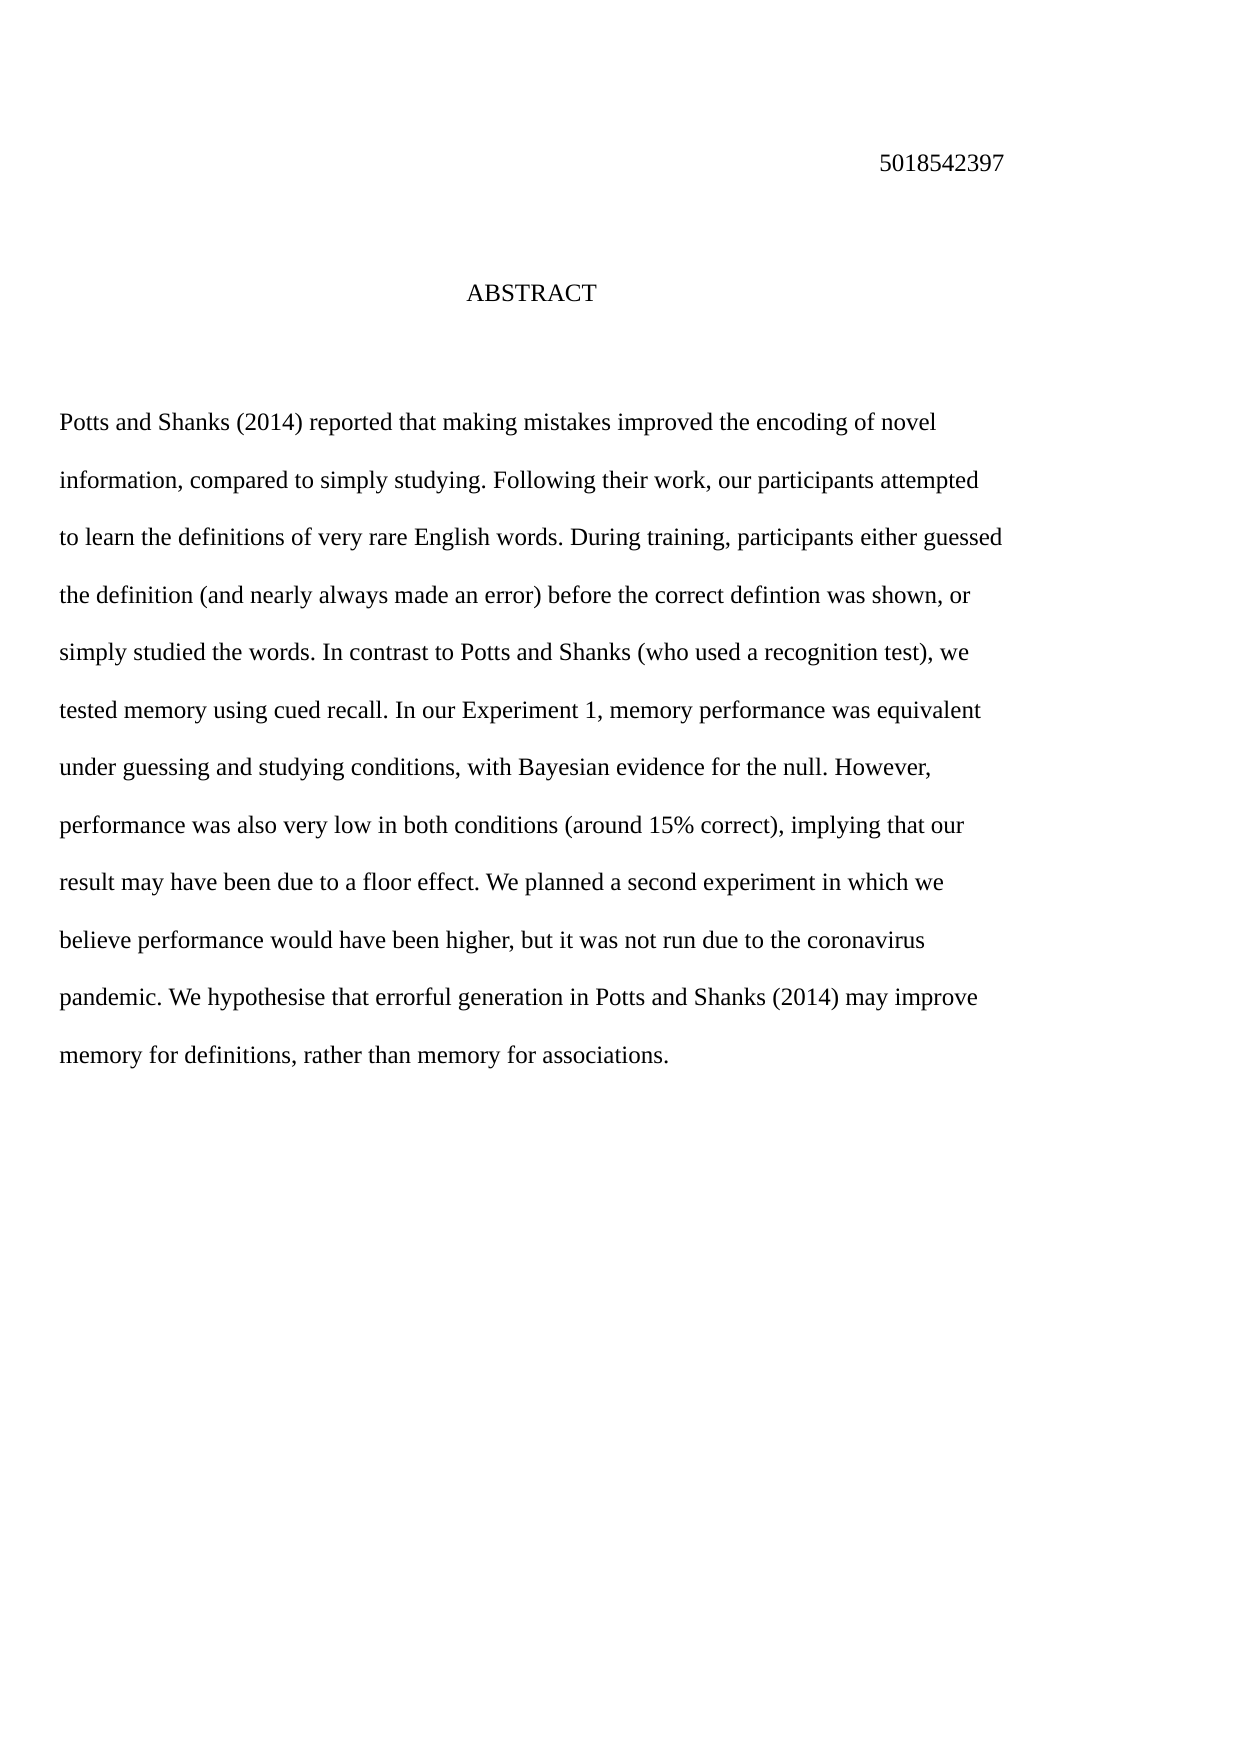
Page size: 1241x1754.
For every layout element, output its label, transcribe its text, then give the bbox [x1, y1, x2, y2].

text ABSTRACT [59, 278, 1004, 307]
text Potts and Shanks (2014) reported that making mistakes improved the encoding of novel information, compared to simply studying. Following their work, our participants attempted to learn the definitions of very rare English words. During training, participants either guessed the definition (and nearly always made an error) before the correct defintion was shown, or simply studied the words. In contrast to Potts and Shanks (who used a recognition test), we tested memory using cued recall. In our Experiment 1, memory performance was equivalent under guessing and studying conditions, with Bayesian evidence for the null. However, performance was also very low in both conditions (around 15% correct), implying that our result may have been due to a floor effect. We planned a second experiment in which we believe performance would have been higher, but it was not run due to the coronavirus pandemic. We hypothesise that errorful generation in Potts and Shanks (2014) may improve memory for definitions, rather than memory for associations. [59, 407, 1004, 1069]
